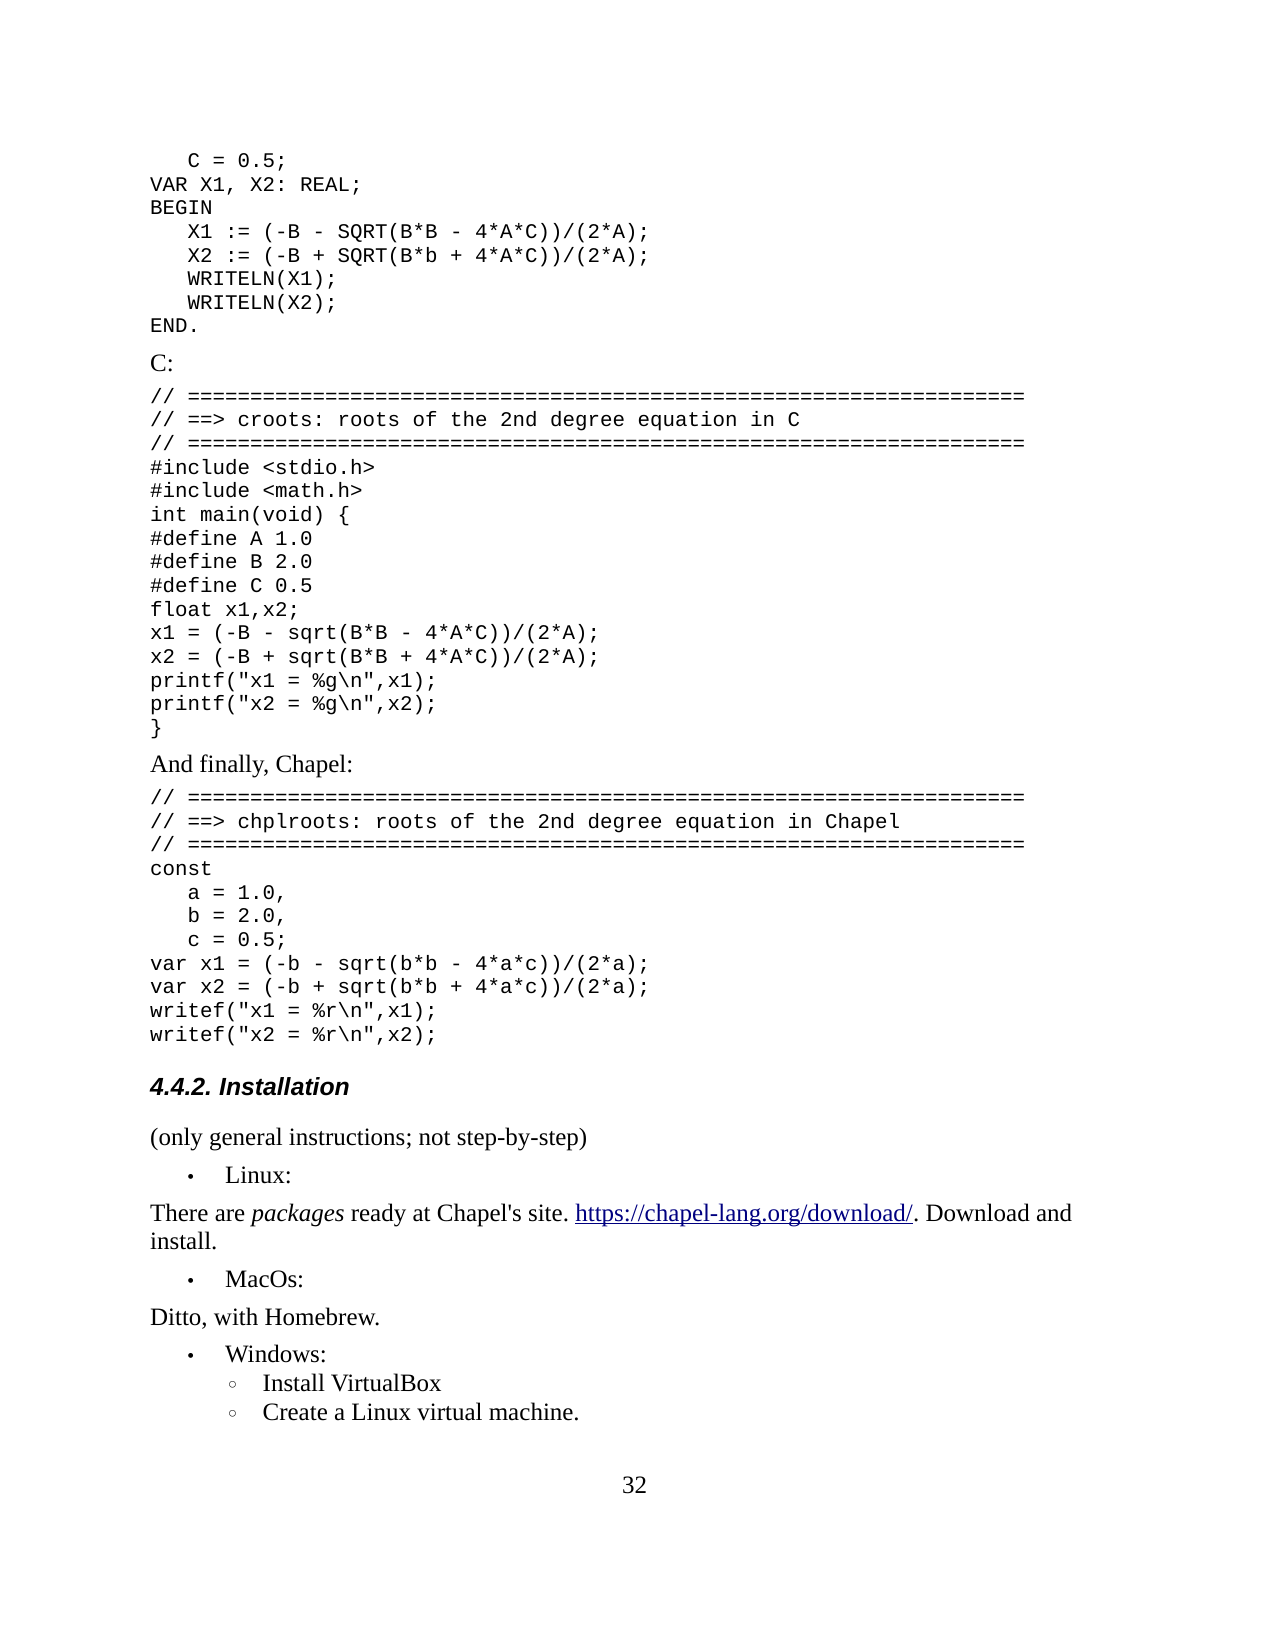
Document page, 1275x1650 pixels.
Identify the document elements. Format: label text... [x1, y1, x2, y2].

text // ==> croots: roots of the 2nd degree equation in C [150, 409, 1125, 433]
text There are packages ready at Chapel's site. https://chapel-lang.org/download/. Download and install. [150, 1198, 1125, 1255]
text (only general instructions; not step-by-step) [150, 1122, 1125, 1151]
text var x1 = (-b - sqrt(b*b - 4*a*c))/(2*a); [150, 953, 1125, 976]
text const [150, 858, 1125, 882]
text a = 1.0, [150, 882, 1125, 905]
text x2 = (-B + sqrt(B*B + 4*A*C))/(2*A); [150, 646, 1125, 669]
text // =================================================================== [150, 834, 1125, 858]
text float x1,x2; [150, 599, 1125, 622]
text // =================================================================== [150, 787, 1125, 811]
text x1 = (-B - sqrt(B*B - 4*A*C))/(2*A); [150, 622, 1125, 646]
text writef("x2 = %r\n",x2); [150, 1024, 1125, 1047]
text #define B 2.0 [150, 551, 1125, 575]
text And finally, Chapel: [150, 749, 1125, 778]
text printf("x1 = %g\n",x1); [150, 669, 1125, 693]
text BEGIN [150, 197, 1125, 221]
text WRITELN(X1); [150, 268, 1125, 292]
text WRITELN(X2); [150, 292, 1125, 316]
text C: [150, 348, 1125, 377]
text #include <stdio.h> [150, 457, 1125, 480]
text C = 0.5; [150, 150, 1125, 174]
text writef("x1 = %r\n",x1); [150, 1000, 1125, 1024]
text c = 0.5; [150, 929, 1125, 953]
text VAR X1, X2: REAL; [150, 174, 1125, 197]
text // ==> chplroots: roots of the 2nd degree equation in Chapel [150, 811, 1125, 834]
subtitle 4.4.2. Installation [150, 1072, 1125, 1101]
text int main(void) { [150, 504, 1125, 528]
text X1 := (-B - SQRT(B*B - 4*A*C))/(2*A); [150, 221, 1125, 244]
text #define A 1.0 [150, 528, 1125, 551]
text X2 := (-B + SQRT(B*b + 4*A*C))/(2*A); [150, 244, 1125, 268]
list Create a Linux virtual machine. [225, 1397, 1125, 1426]
list Windows: [187, 1339, 1125, 1368]
text var x2 = (-b + sqrt(b*b + 4*a*c))/(2*a); [150, 976, 1125, 1000]
text END. [150, 316, 1125, 339]
list MacOs: [187, 1264, 1125, 1293]
text Ditto, with Homebrew. [150, 1302, 1125, 1331]
text b = 2.0, [150, 905, 1125, 929]
list Linux: [187, 1160, 1125, 1189]
text #include <math.h> [150, 480, 1125, 504]
text } [150, 717, 1125, 741]
text // =================================================================== [150, 433, 1125, 457]
text // =================================================================== [150, 386, 1125, 409]
text #define C 0.5 [150, 575, 1125, 599]
text printf("x2 = %g\n",x2); [150, 693, 1125, 717]
list Install VirtualBox [225, 1368, 1125, 1397]
